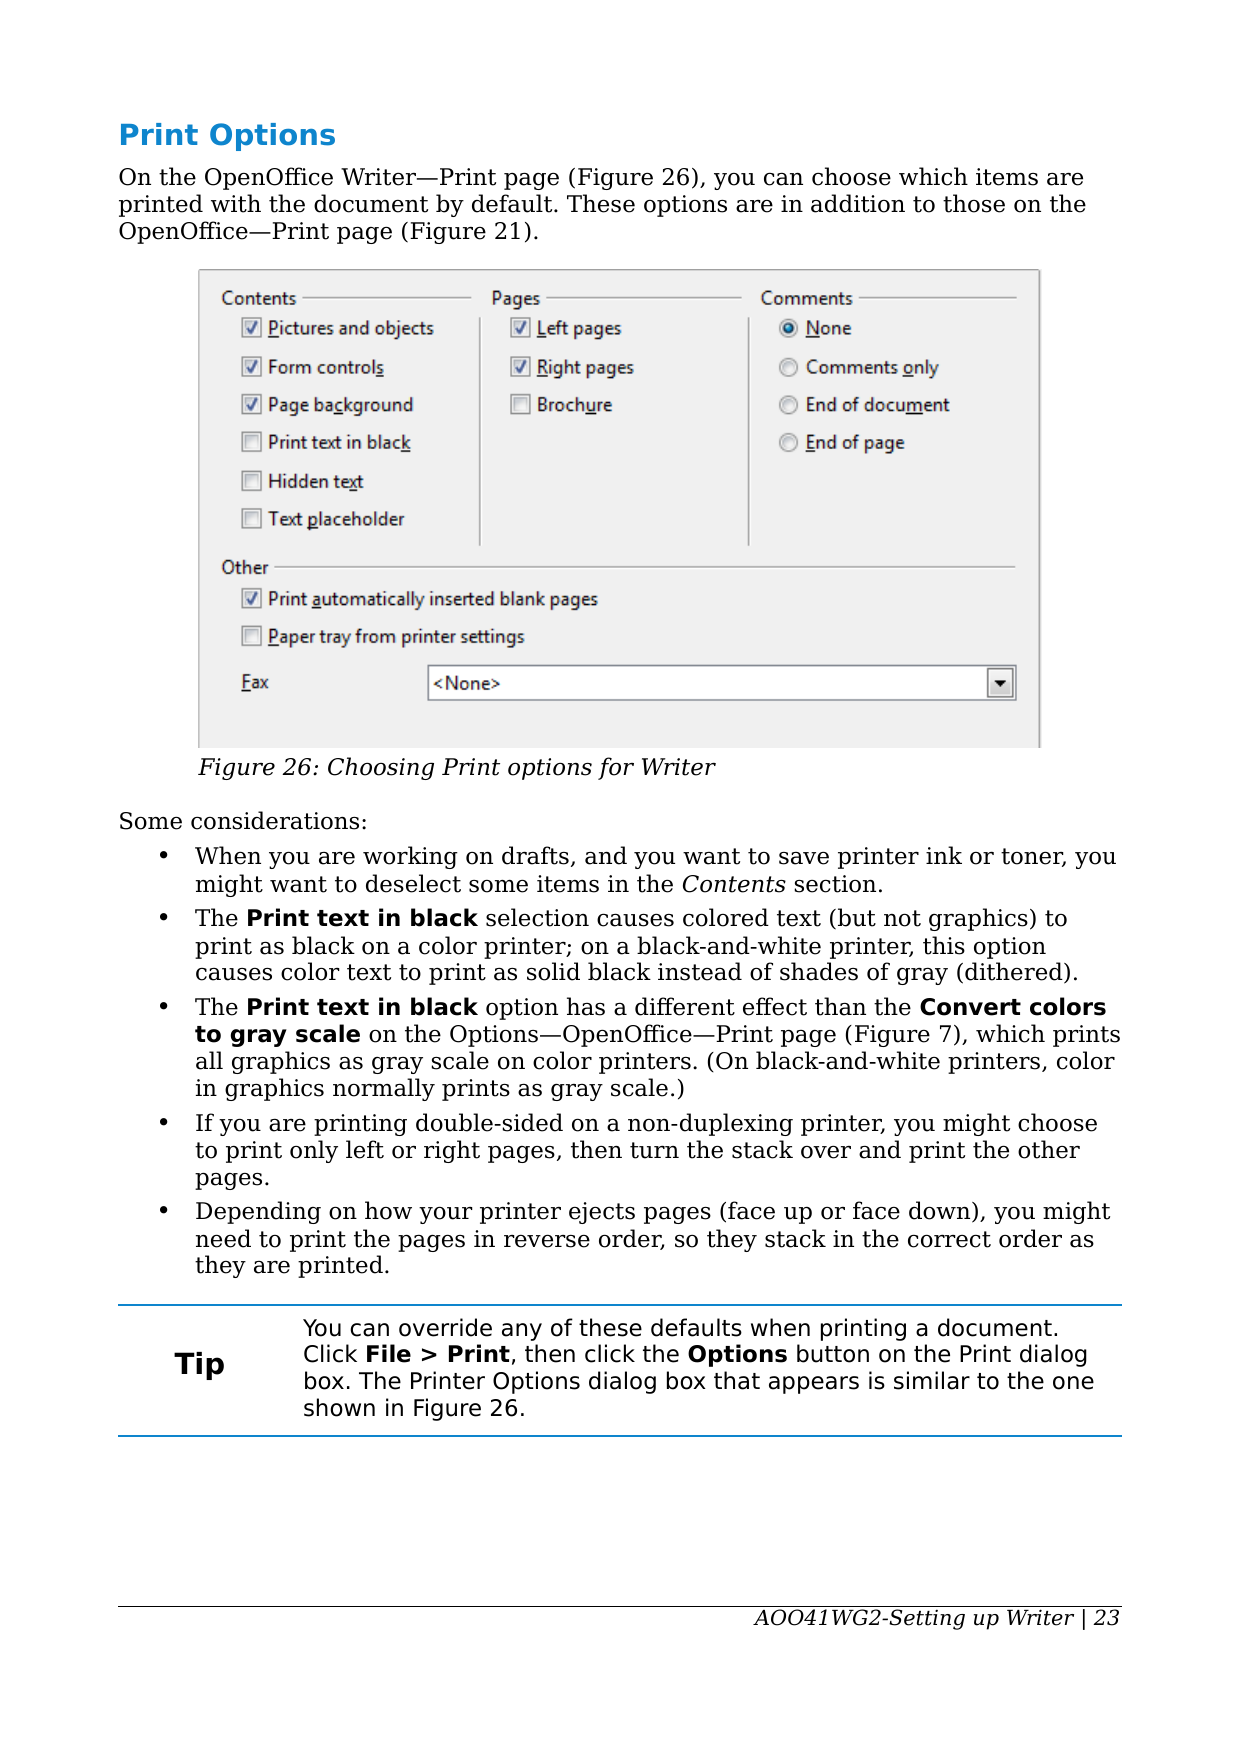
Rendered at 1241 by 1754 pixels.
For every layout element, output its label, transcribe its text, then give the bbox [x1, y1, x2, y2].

list The Print text in black selection causes colored text (but not graphics) to print as black on a color printer; on a black-and-white printer, this option causes color text to print as solid black instead of shades of gray (dithered). [156, 904, 1122, 986]
table_header You can override any of these defaults when printing a document. Click File > Print, then click the Options button on the Print dialog box. The Printer Options dialog box that appears is similar to the one shown in Figure 26. [281, 1306, 1122, 1434]
list The Print text in black option has a different effect than the Convert colors to gray scale on the Options—OpenOffice—Print page (Figure 7), which prints all graphics as gray scale on color printers. (On black-and-white printers, color in graphics normally prints as gray scale.) [156, 992, 1122, 1102]
text On the OpenOffice Writer—Print page (Figure 26), you can choose which items are printed with the document by default. These options are in addition to those on the OpenOffice—Print page (Figure 21). [118, 164, 1122, 244]
picture [198, 269, 1042, 748]
list When you are working on drafts, and you want to save printer ink or toner, you might want to deselect some items in the Contents section. [156, 842, 1122, 897]
list Some considerations: [118, 808, 1122, 835]
list If you are printing double-sided on a non-duplexing printer, you might choose to print only left or right pages, then turn the stack over and print the other pages. [156, 1108, 1122, 1190]
subtitle Print Options [118, 118, 1122, 152]
text Figure 26: Choosing Print options for Writer [198, 754, 1042, 781]
table_header Tip [118, 1306, 281, 1434]
list Depending on how your printer ejects pages (face up or face down), you might need to print the pages in reverse order, so they stack in the correct order as they are printed. [156, 1197, 1122, 1279]
